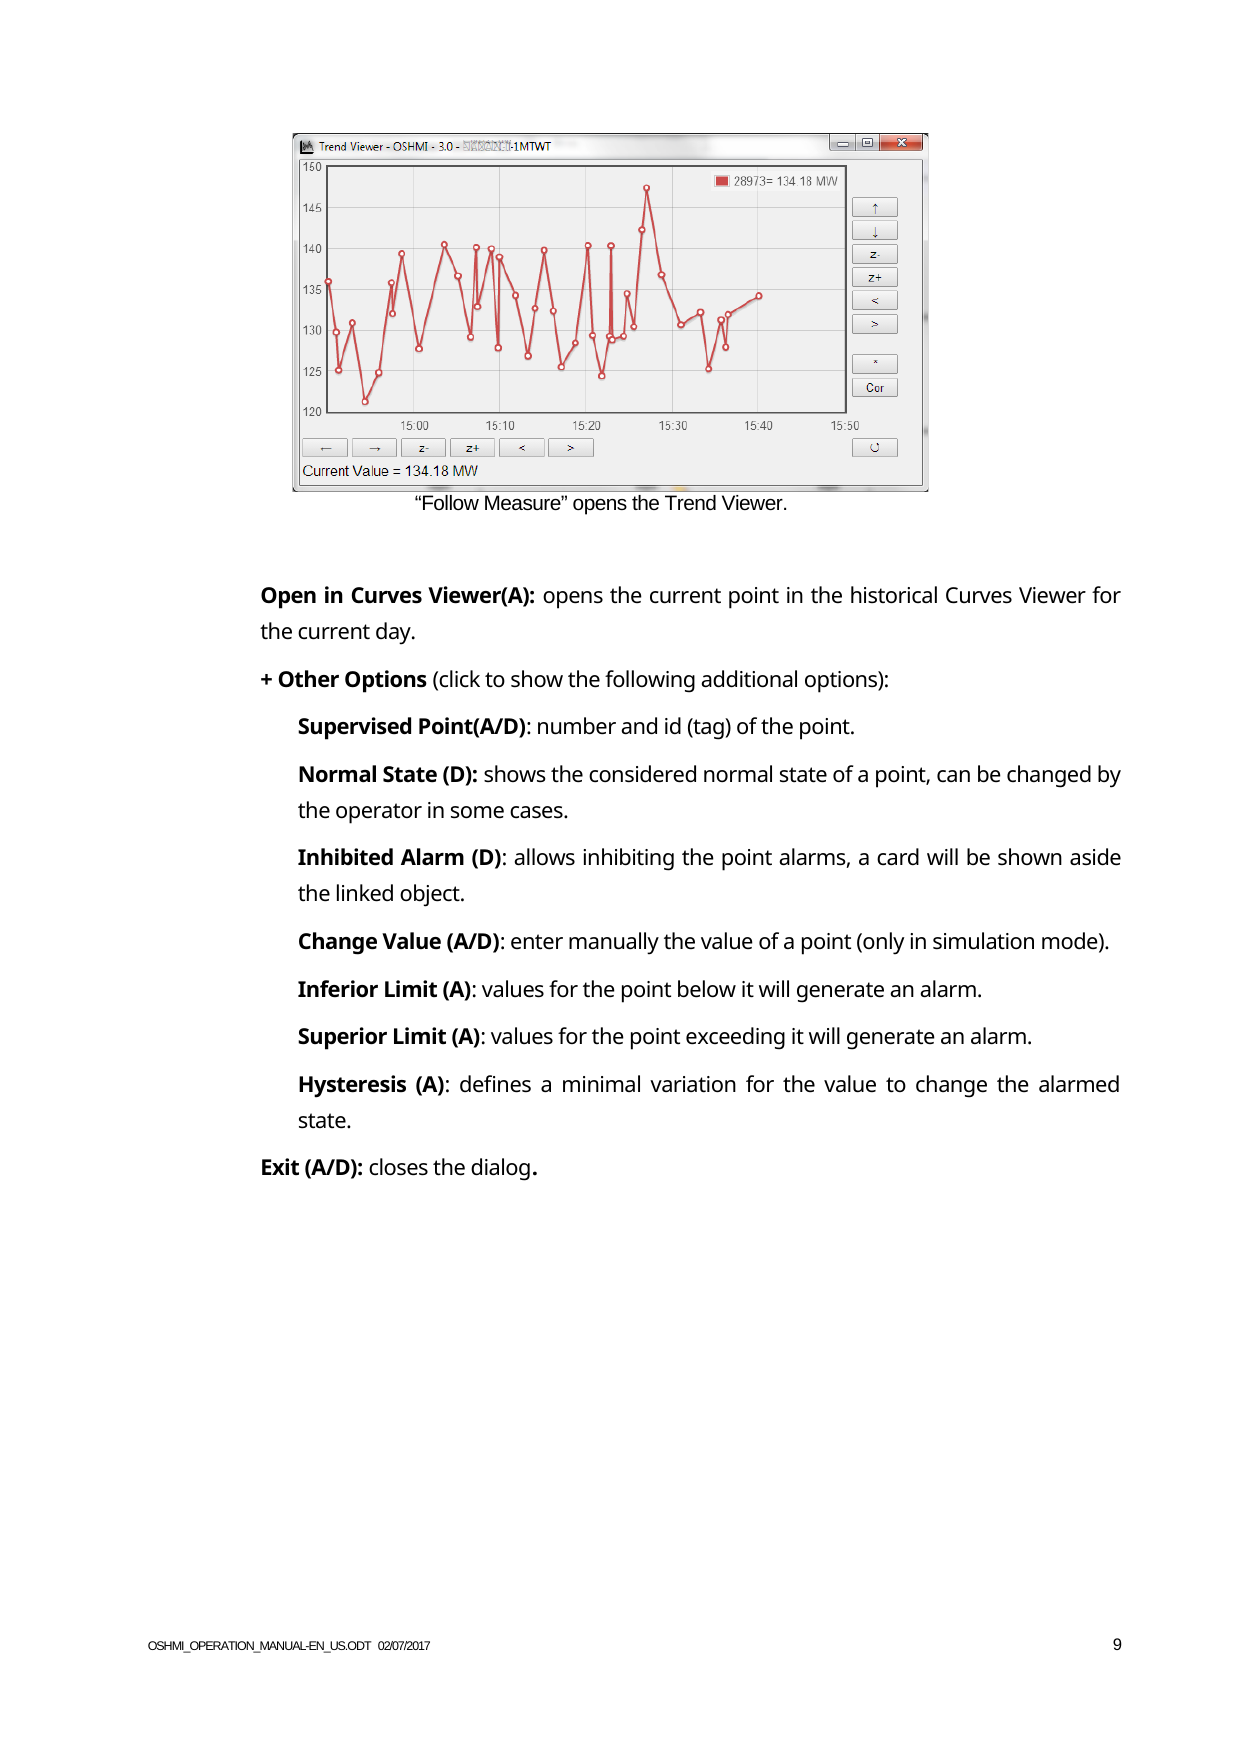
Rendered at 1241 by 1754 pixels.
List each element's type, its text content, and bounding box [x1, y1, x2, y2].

text Hysteresis (A): defines a minimal variation for the value to change the alarmed state. [298, 1069, 1122, 1134]
text Open in Curves Viewer(A): opens the current point in the historical Curves Viewer for the current day. [260, 136, 1122, 646]
text Inferior Limit (A): values for the point below it will generate an alarm. [298, 973, 1122, 1003]
text Inhibited Alarm (D): allows inhibiting the point alarms, a card will be shown aside the linked object. [298, 842, 1122, 908]
text Normal State (D): shows the considered normal state of a point, can be changed by the operator in some cases. [298, 759, 1122, 824]
picture [292, 133, 929, 492]
text “Follow Measure” opens the Trend Viewer. [283, 124, 919, 515]
text Exit (A/D): closes the dialog. [260, 1152, 1122, 1182]
text Change Value (A/D): enter manually the value of a point (only in simulation mode). [298, 926, 1122, 956]
text Supervised Point(A/D): number and id (tag) of the point. [298, 711, 1122, 741]
text + Other Options (click to show the following additional options): [260, 663, 1122, 693]
text Superior Limit (A): values for the point exceeding it will generate an alarm. [298, 1021, 1122, 1051]
